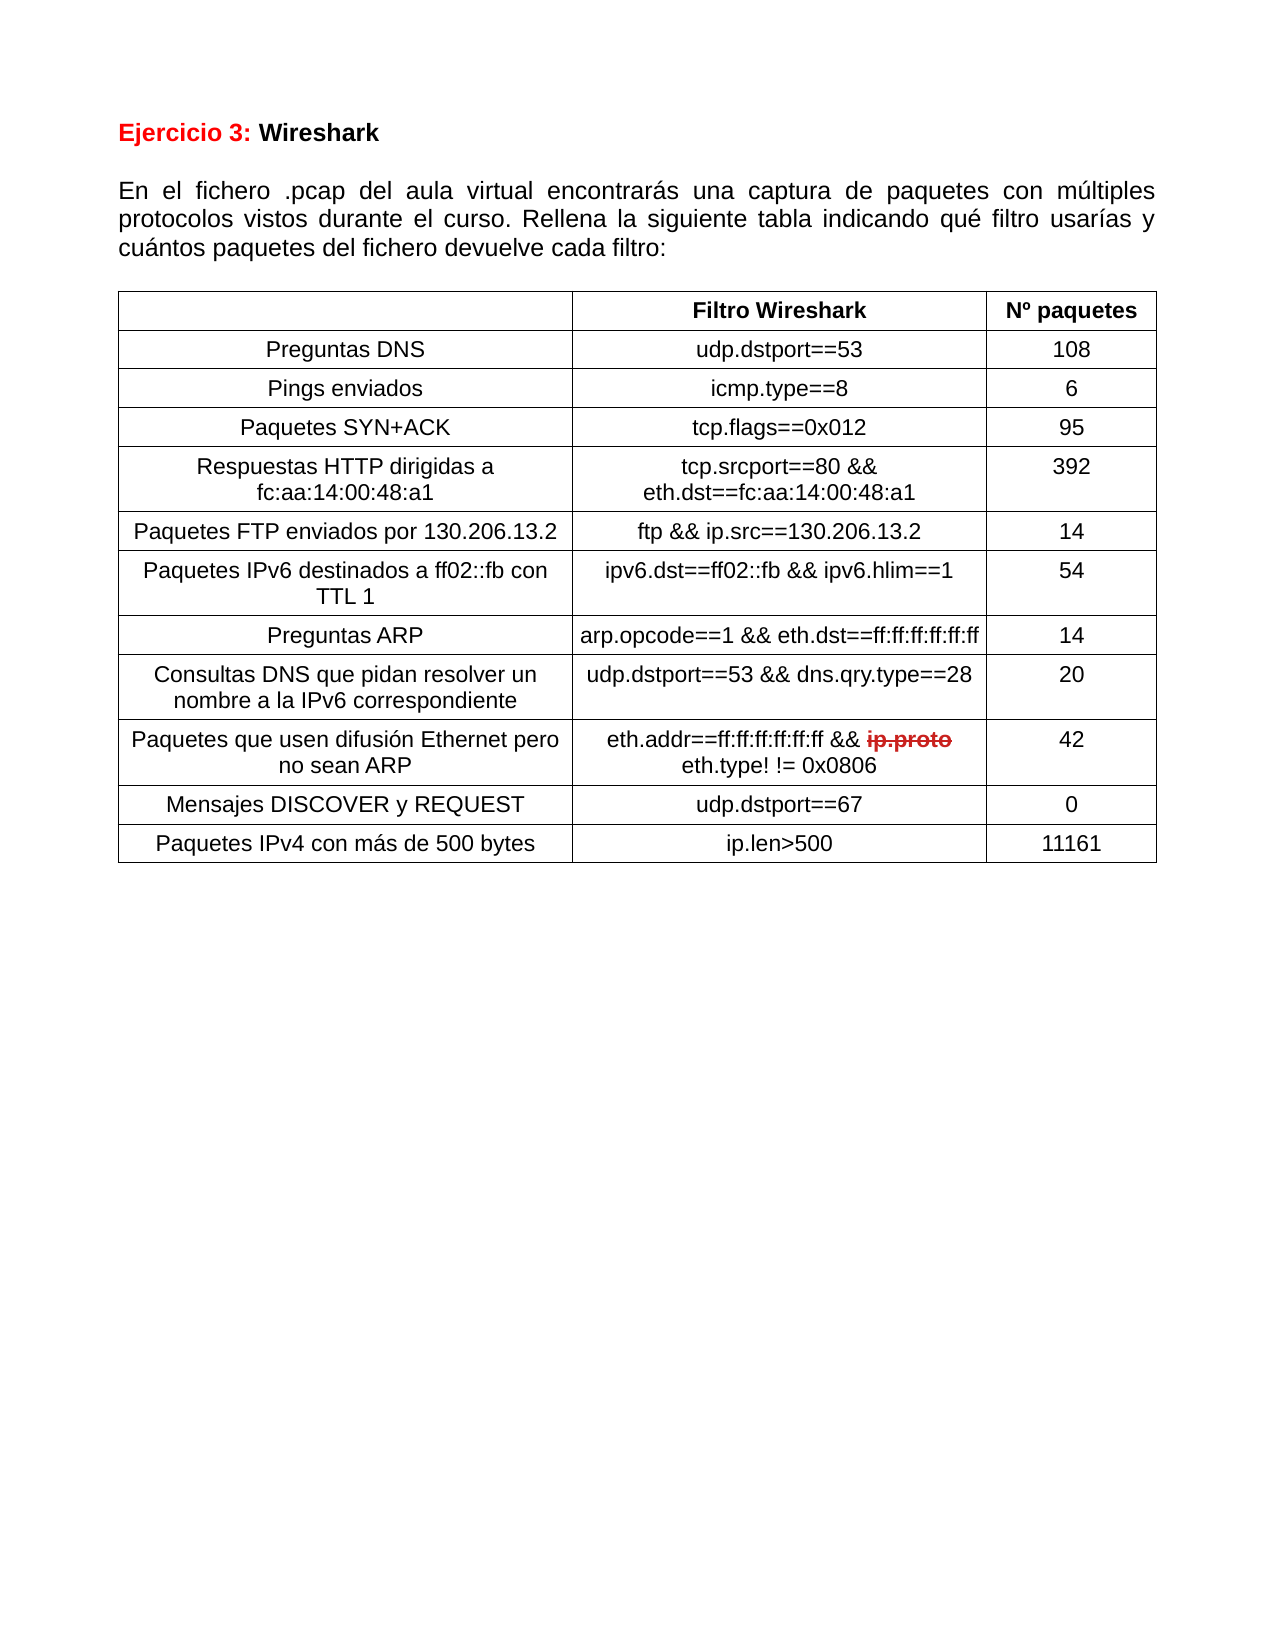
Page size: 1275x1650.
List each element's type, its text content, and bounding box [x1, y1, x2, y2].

text Ejercicio 3: Wireshark [118, 118, 1157, 147]
table_cell tcp.srcport==80 && eth.dst==fc:aa:14:00:48:a1 [573, 447, 986, 511]
table_cell Paquetes IPv4 con más de 500 bytes [119, 825, 572, 862]
table_cell 6 [987, 369, 1156, 407]
table_cell udp.dstport==67 [573, 786, 986, 823]
table_cell Preguntas DNS [119, 331, 572, 368]
table_cell Paquetes que usen difusión Ethernet pero no sean ARP [119, 720, 572, 784]
table_cell ftp && ip.src==130.206.13.2 [573, 512, 986, 550]
table_cell Paquetes IPv6 destinados a ff02::fb con TTL 1 [119, 551, 572, 615]
table_cell tcp.flags==0x012 [573, 408, 986, 446]
table_cell eth.addr==ff:ff:ff:ff:ff:ff && ip.proto eth.type! != 0x0806 [573, 720, 986, 784]
table_cell ipv6.dst==ff02::fb && ipv6.hlim==1 [573, 551, 986, 615]
table_cell 11161 [987, 825, 1156, 862]
text En el fichero .pcap del aula virtual encontrarás una captura de paquetes con múltiples protocolos vistos durante el curso. Rellena la siguiente tabla indicando qué filtro usarías y cuántos paquetes del fichero devuelve cada filtro: [118, 176, 1157, 262]
table_cell 108 [987, 331, 1156, 368]
table_cell Paquetes FTP enviados por 130.206.13.2 [119, 512, 572, 550]
table_cell Consultas DNS que pidan resolver un nombre a la IPv6 correspondiente [119, 655, 572, 719]
table_cell udp.dstport==53 && dns.qry.type==28 [573, 655, 986, 719]
table_header Nº paquetes [987, 292, 1156, 329]
table_header Filtro Wireshark [573, 292, 986, 329]
table_cell 95 [987, 408, 1156, 446]
table_cell 0 [987, 786, 1156, 823]
table_cell 14 [987, 512, 1156, 550]
table_cell Paquetes SYN+ACK [119, 408, 572, 446]
table_cell Mensajes DISCOVER y REQUEST [119, 786, 572, 823]
table_cell ip.len>500 [573, 825, 986, 862]
table_cell 14 [987, 616, 1156, 654]
table_cell arp.opcode==1 && eth.dst==ff:ff:ff:ff:ff:ff [573, 616, 986, 654]
table_cell 20 [987, 655, 1156, 719]
table_cell 42 [987, 720, 1156, 784]
table_cell udp.dstport==53 [573, 331, 986, 368]
table_cell icmp.type==8 [573, 369, 986, 407]
table_cell Pings enviados [119, 369, 572, 407]
table_cell Preguntas ARP [119, 616, 572, 654]
table_cell 54 [987, 551, 1156, 615]
table_header [119, 292, 572, 329]
table_cell Respuestas HTTP dirigidas a fc:aa:14:00:48:a1 [119, 447, 572, 511]
table_cell 392 [987, 447, 1156, 511]
